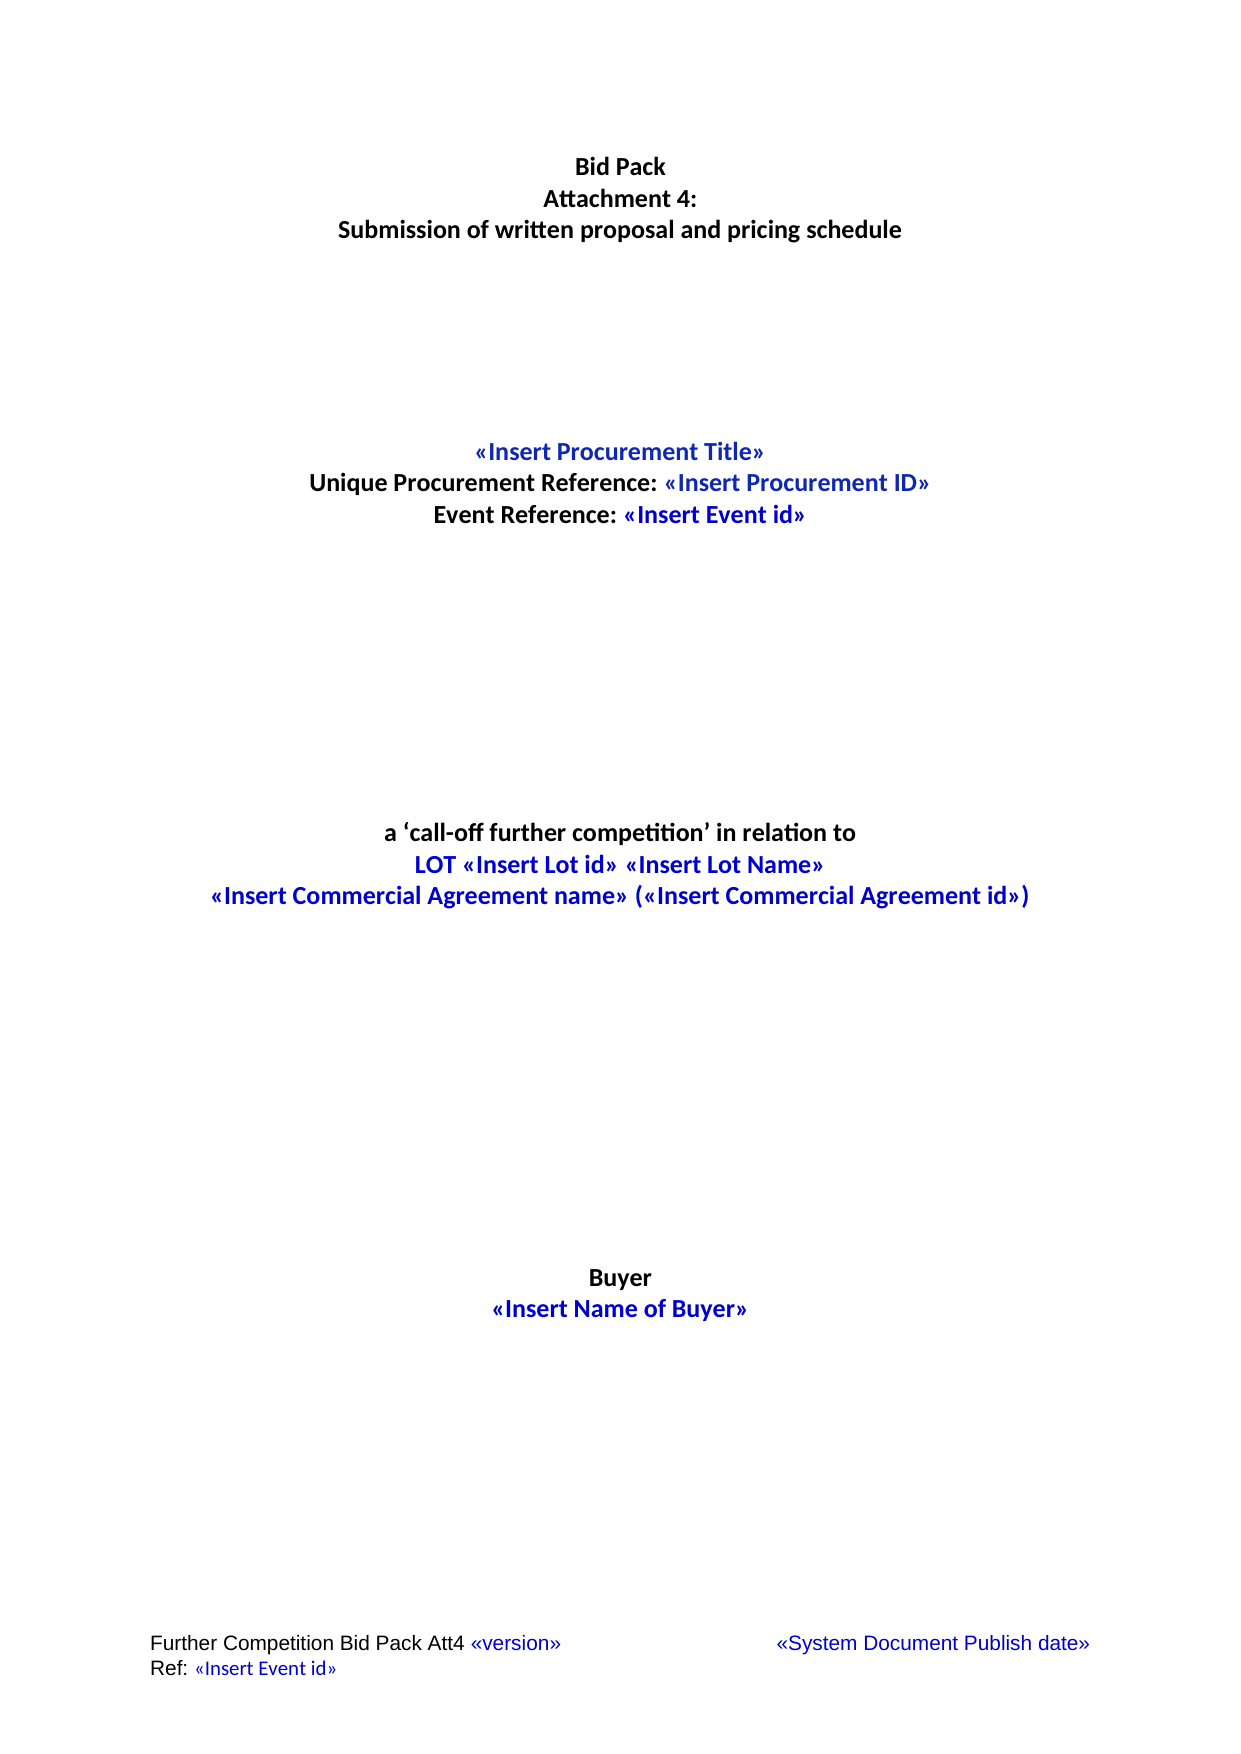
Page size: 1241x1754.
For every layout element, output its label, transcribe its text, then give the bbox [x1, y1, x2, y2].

text Attachment 4: [150, 182, 1090, 213]
text «Insert Procurement Title» [150, 435, 1090, 466]
text «Insert Name of Buyer» [150, 1292, 1090, 1324]
text Bid Pack [150, 150, 1090, 182]
text LOT «Insert Lot id» «Insert Lot Name» [150, 848, 1090, 879]
text «Insert Commercial Agreement name» («Insert Commercial Agreement id») [150, 879, 1090, 911]
text a ‘call-off further competition’ in relation to [150, 816, 1090, 848]
text Event Reference: «Insert Event id» [150, 498, 1090, 530]
text Unique Procurement Reference: «Insert Procurement ID» [150, 466, 1090, 498]
text Buyer [150, 1261, 1090, 1292]
text Submission of written proposal and pricing schedule [150, 213, 1090, 245]
